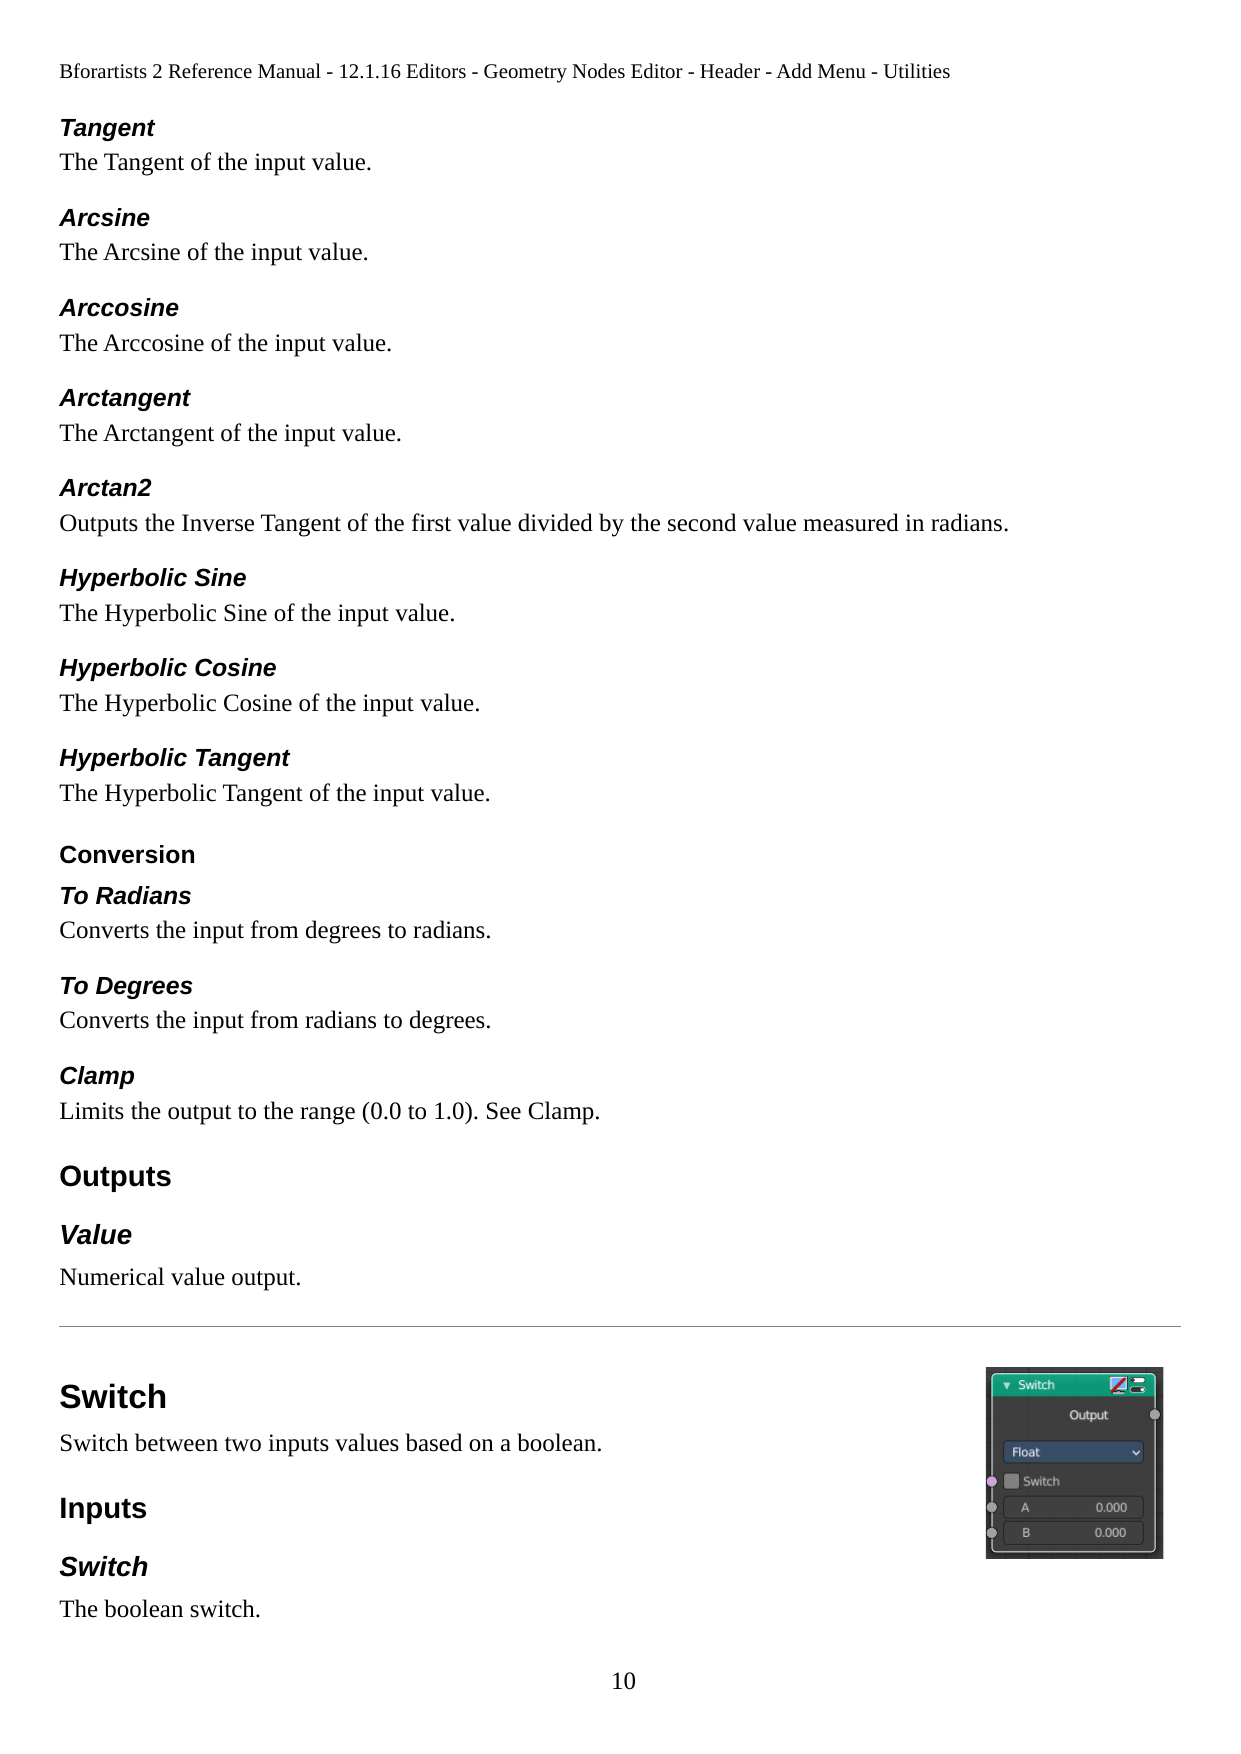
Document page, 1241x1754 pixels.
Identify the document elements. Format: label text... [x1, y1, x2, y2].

text Outputs the Inverse Tangent of the first value divided by the second value measured in radians. [59, 508, 1181, 537]
text The Hyperbolic Cosine of the input value. [59, 688, 1181, 717]
subtitle To Degrees [59, 971, 1181, 999]
subtitle Switch [59, 1377, 985, 1415]
subtitle Value [59, 1218, 1181, 1250]
subtitle Hyperbolic Tangent [59, 743, 1181, 772]
subtitle Arctangent [59, 383, 1181, 411]
subtitle Inputs [59, 1491, 985, 1525]
text Converts the input from degrees to radians. [59, 916, 1181, 944]
picture [985, 1367, 1164, 1559]
subtitle Hyperbolic Cosine [59, 653, 1181, 682]
subtitle Arccosine [59, 293, 1181, 321]
text The Arcsine of the input value. [59, 237, 1181, 266]
subtitle Arcsine [59, 203, 1181, 231]
text The Hyperbolic Tangent of the input value. [59, 778, 1181, 807]
subtitle Clamp [59, 1061, 1181, 1089]
subtitle Hyperbolic Sine [59, 563, 1181, 592]
subtitle Switch [59, 1550, 1181, 1582]
subtitle Arctan2 [59, 473, 1181, 502]
text The Tangent of the input value. [59, 147, 1181, 176]
subtitle Conversion [59, 840, 1181, 868]
text The Hyperbolic Sine of the input value. [59, 598, 1181, 627]
subtitle Outputs [59, 1159, 1181, 1193]
subtitle [1164, 1377, 1181, 1415]
text Limits the output to the range (0.0 to 1.0). See Clamp. [59, 1096, 1181, 1124]
text The Arccosine of the input value. [59, 328, 1181, 356]
text The boolean switch. [59, 1594, 1181, 1623]
subtitle [1164, 1491, 1181, 1525]
subtitle Tangent [59, 113, 1181, 141]
subtitle To Radians [59, 881, 1181, 909]
text Switch between two inputs values based on a boolean. [59, 1428, 985, 1456]
text Numerical value output. [59, 1262, 1181, 1291]
text The Arctangent of the input value. [59, 418, 1181, 446]
text Converts the input from radians to degrees. [59, 1006, 1181, 1034]
